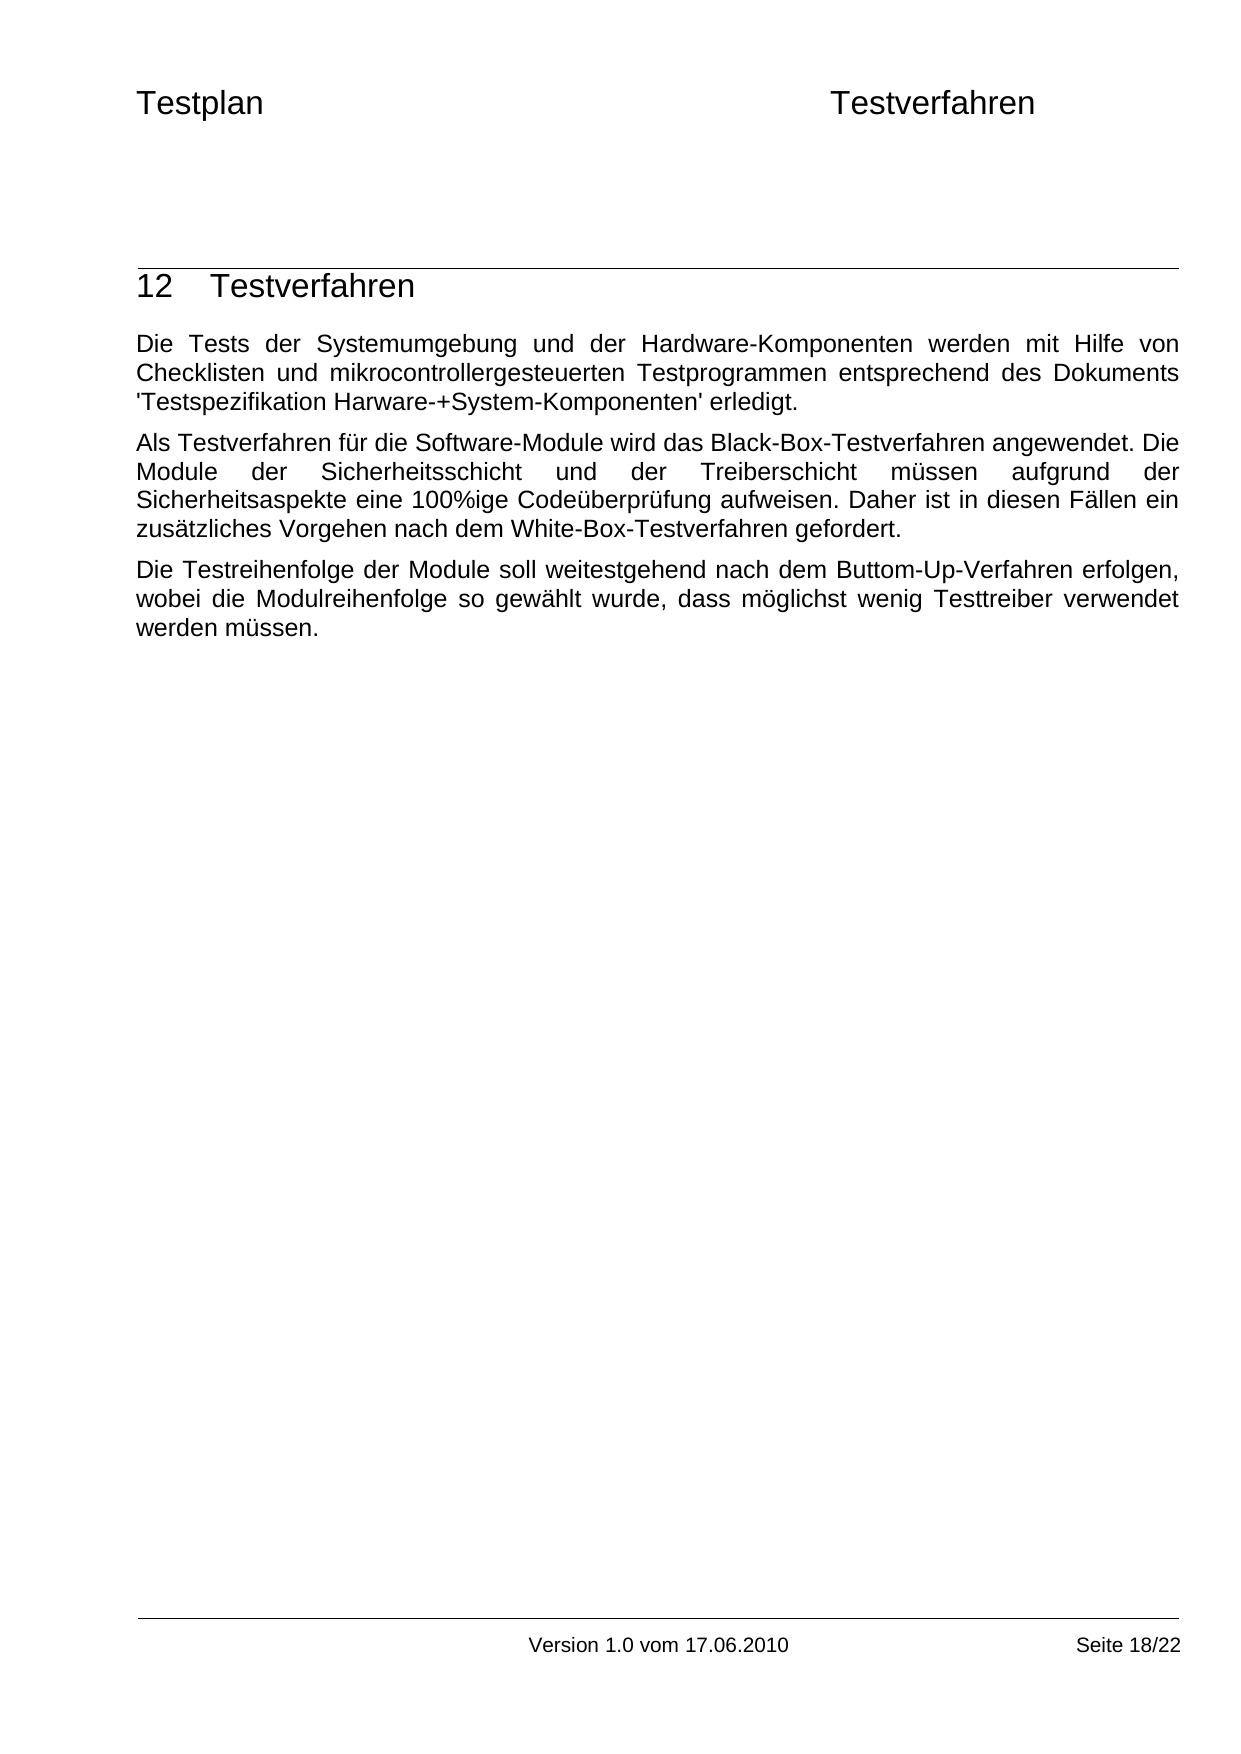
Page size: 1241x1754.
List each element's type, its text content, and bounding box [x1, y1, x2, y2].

text Als Testverfahren für die Software-Module wird das Black-Box-Testverfahren angewendet. Die Module der Sicherheitsschicht und der Treiberschicht müssen aufgrund der Sicherheitsaspekte eine 100%ige Codeüberprüfung aufweisen. Daher ist in diesen Fällen ein zusätzliches Vorgehen nach dem White-Box-Testverfahren gefordert. [136, 428, 1181, 543]
text Die Testreihenfolge der Module soll weitestgehend nach dem Buttom-Up-Verfahren erfolgen, wobei die Modulreihenfolge so gewählt wurde, dass möglichst wenig Testtreiber verwendet werden müssen. [136, 556, 1181, 642]
text Die Tests der Systemumgebung und der Hardware-Komponenten werden mit Hilfe von Checklisten und mikrocontrollergesteuerten Testprogrammen entsprechend des Dokuments 'Testspezifikation Harware-+System-Komponenten' erledigt. [136, 329, 1181, 416]
subtitle Testverfahren [136, 289, 1181, 304]
